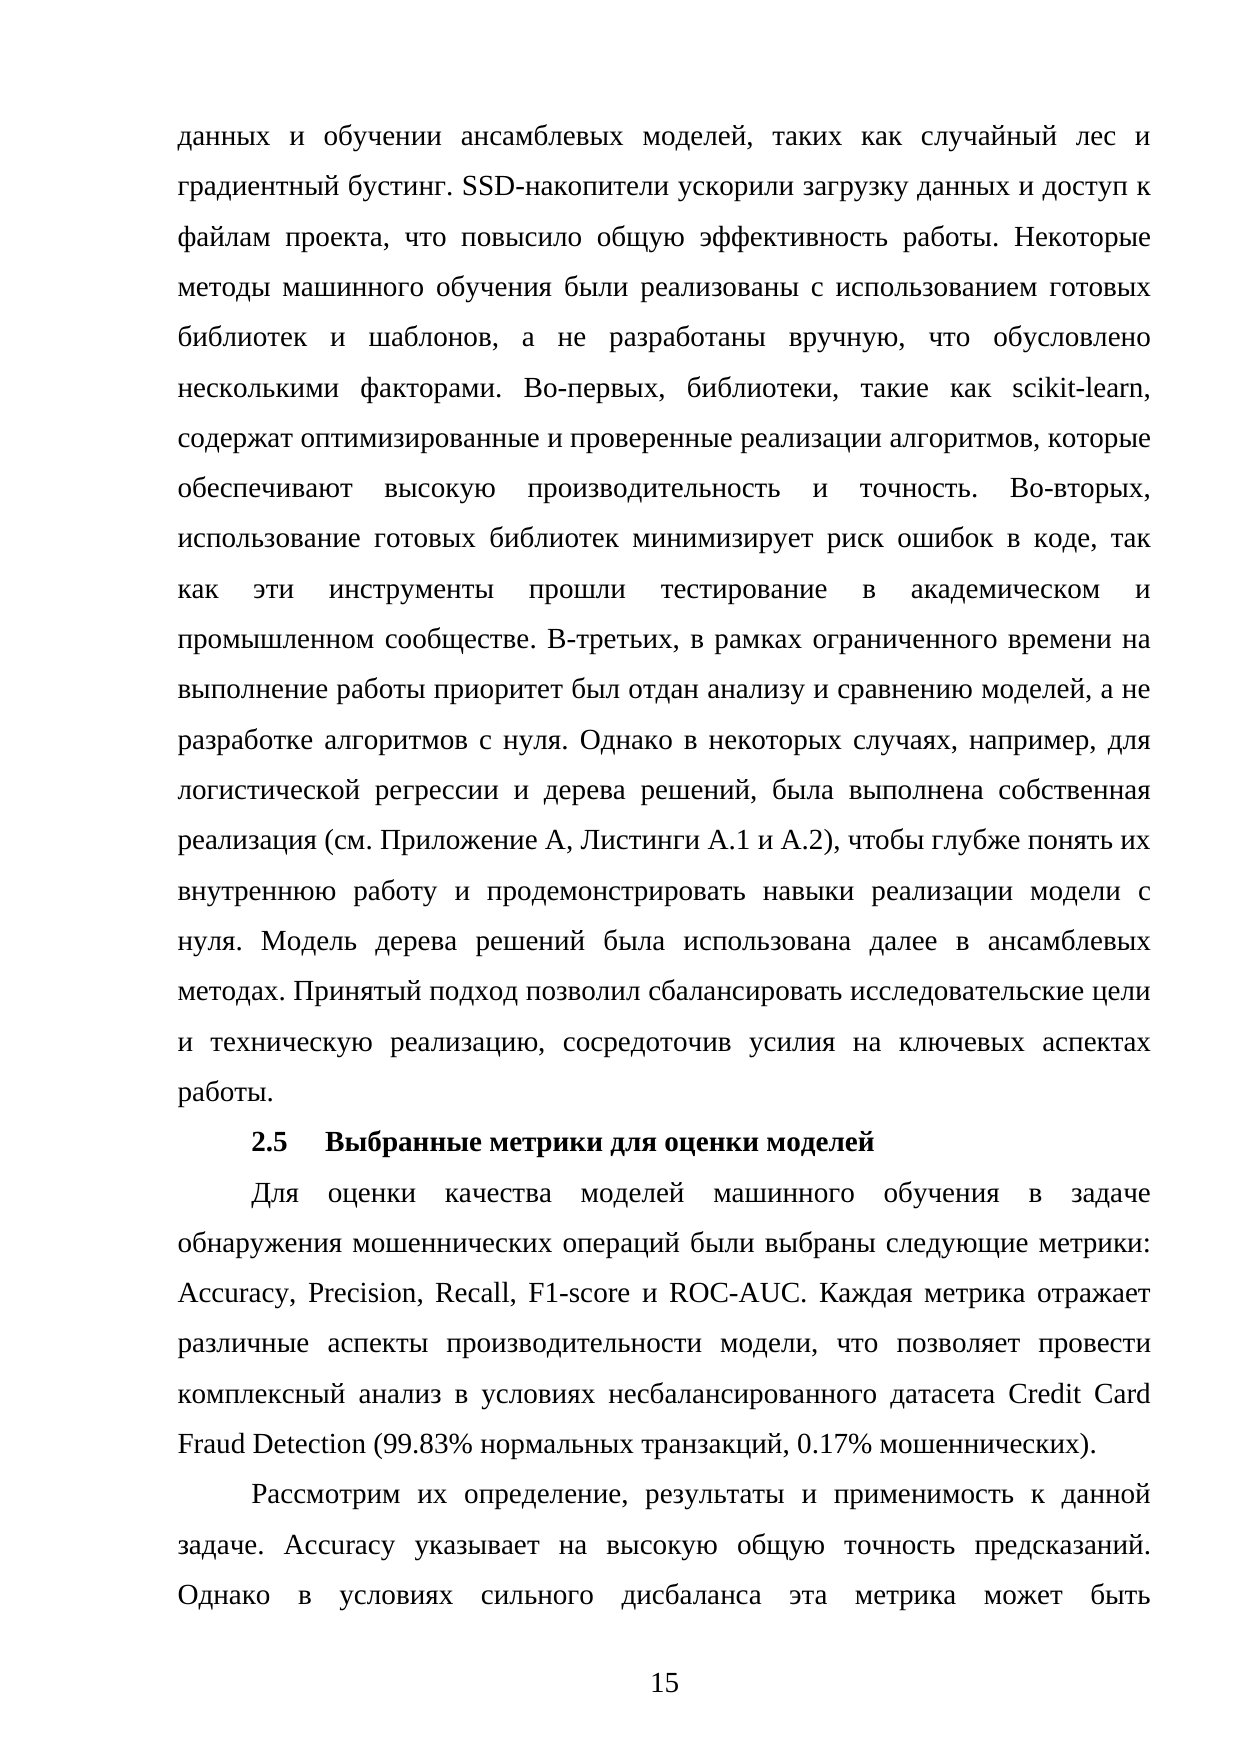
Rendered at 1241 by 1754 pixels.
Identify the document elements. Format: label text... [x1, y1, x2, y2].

text данных и обучении ансамблевых моделей, таких как случайный лес и градиентный бустинг. SSD-накопители ускорили загрузку данных и доступ к файлам проекта, что повысило общую эффективность работы. Некоторые методы машинного обучения были реализованы с использованием готовых библиотек и шаблонов, а не разработаны вручную, что обусловлено несколькими факторами. Во-первых, библиотеки, такие как scikit-learn, содержат оптимизированные и проверенные реализации алгоритмов, которые обеспечивают высокую производительность и точность. Во-вторых, использование готовых библиотек минимизирует риск ошибок в коде, так как эти инструменты прошли тестирование в академическом и промышленном сообществе. В-третьих, в рамках ограниченного времени на выполнение работы приоритет был отдан анализу и сравнению моделей, а не разработке алгоритмов с нуля. Однако в некоторых случаях, например, для логистической регрессии и дерева решений, была выполнена собственная реализация (см. Приложение А, Листинги А.1 и А.2), чтобы глубже понять их внутреннюю работу и продемонстрировать навыки реализации модели с нуля. Модель дерева решений была использована далее в ансамблевых методах. Принятый подход позволил сбалансировать исследовательские цели и техническую реализацию, сосредоточив усилия на ключевых аспектах работы. [177, 118, 1152, 1108]
text Для оценки качества моделей машинного обучения в задаче обнаружения мошеннических операций были выбраны следующие метрики: Accuracy, Precision, Recall, F1-score и ROC-AUC. Каждая метрика отражает различные аспекты производительности модели, что позволяет провести комплексный анализ в условиях несбалансированного датасета Credit Card Fraud Detection (99.83% нормальных транзакций, 0.17% мошеннических). [177, 1175, 1152, 1460]
text Рассмотрим их определение, результаты и применимость к данной задаче. Accuracy указывает на высокую общую точность предсказаний. Однако в условиях сильного дисбаланса эта метрика может быть [177, 1477, 1152, 1611]
subtitle Выбранные метрики для оценки моделей [177, 1124, 1152, 1158]
